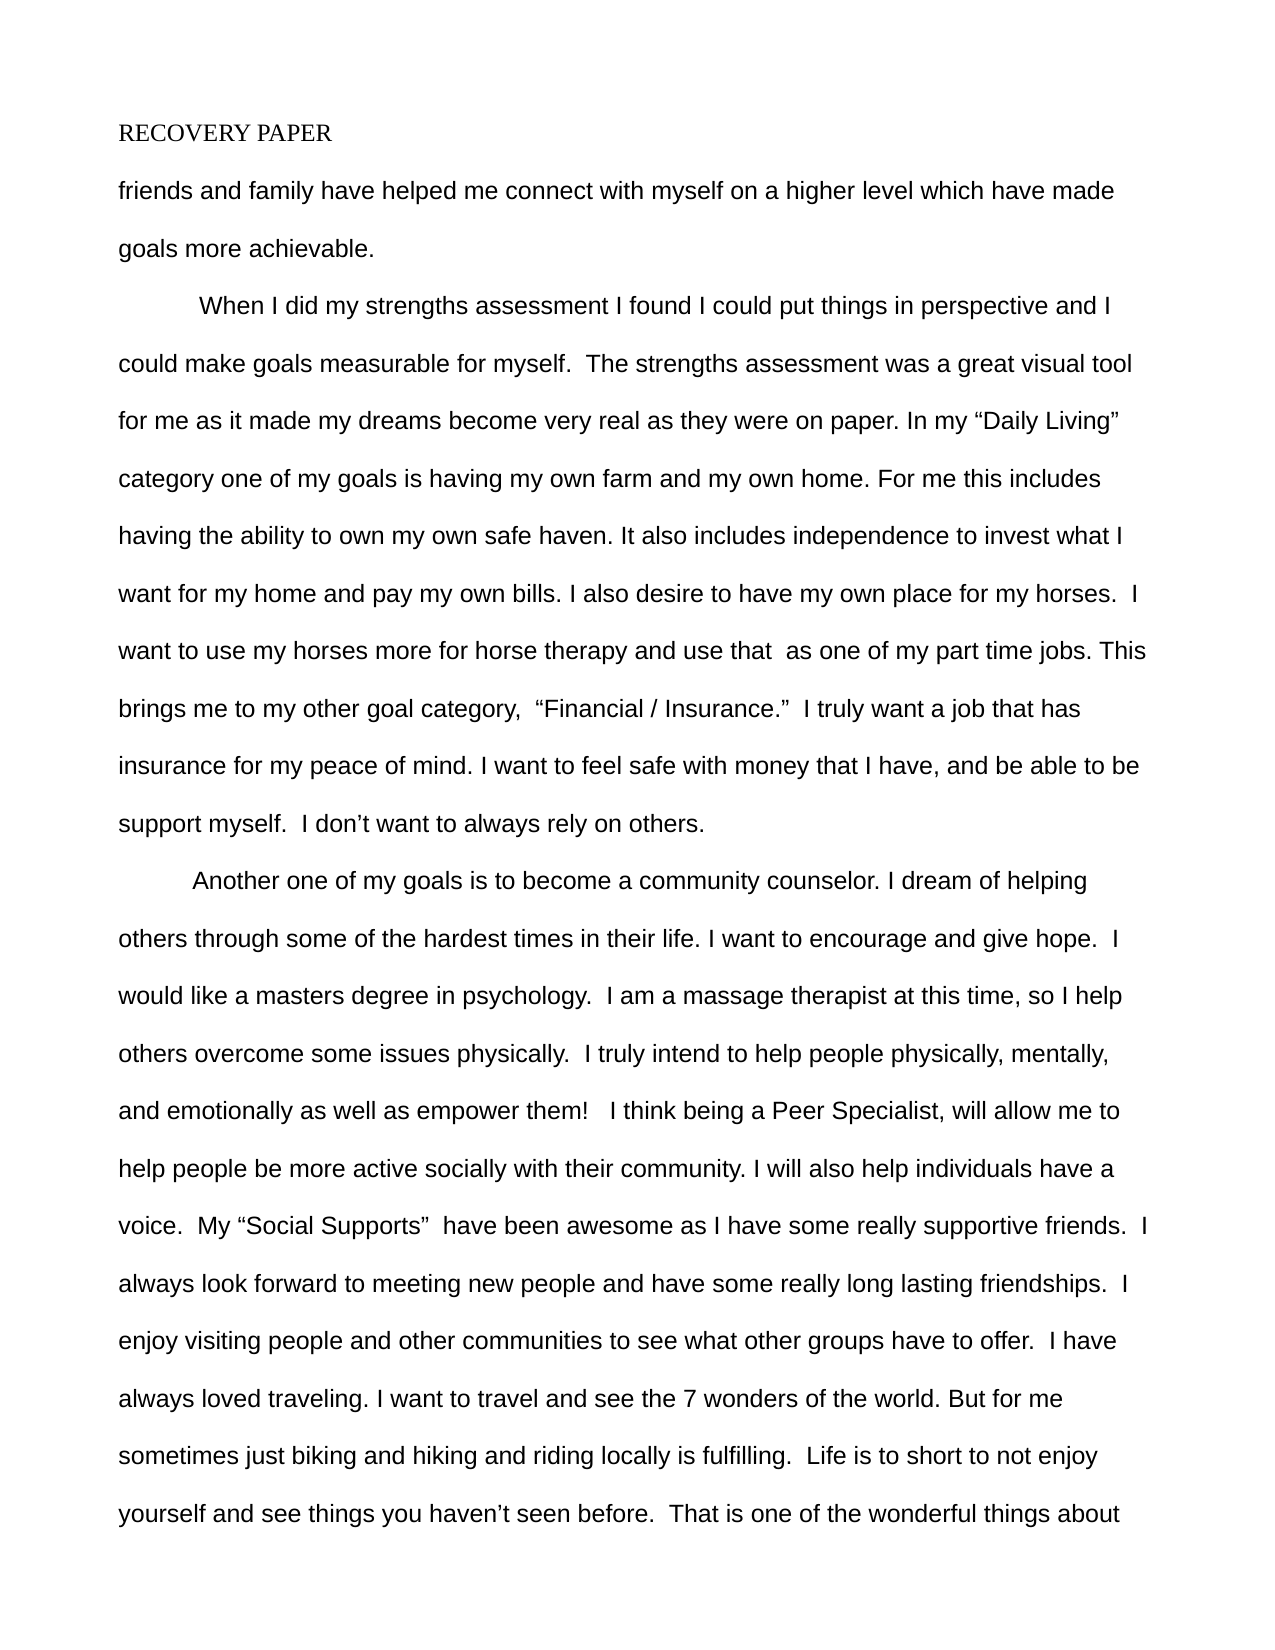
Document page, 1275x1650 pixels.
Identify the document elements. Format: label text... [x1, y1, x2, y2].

text Another one of my goals is to become a community counselor. I dream of helping others through some of the hardest times in their life. I want to encourage and give hope. I would like a masters degree in psychology. I am a massage therapist at this time, so I help others overcome some issues physically. I truly intend to help people physically, mentally, and emotionally as well as empower them! I think being a Peer Specialist, will allow me to help people be more active socially with their community. I will also help individuals have a voice. My “Social Supports” have been awesome as I have some really supportive friends. I always look forward to meeting new people and have some really long lasting friendships. I enjoy visiting people and other communities to see what other groups have to offer. I have always loved traveling. I want to travel and see the 7 wonders of the world. But for me sometimes just biking and hiking and riding locally is fulfilling. Life is to short to not enjoy yourself and see things you haven’t seen before. That is one of the wonderful things about [118, 866, 1157, 1528]
text When I did my strengths assessment I found I could put things in perspective and I could make goals measurable for myself. The strengths assessment was a great visual tool for me as it made my dreams become very real as they were on paper. In my “Daily Living” category one of my goals is having my own farm and my own home. For me this includes having the ability to own my own safe haven. It also includes independence to invest what I want for my home and pay my own bills. I also desire to have my own place for my horses. I want to use my horses more for horse therapy and use that as one of my part time jobs. This brings me to my other goal category, “Financial / Insurance.” I truly want a job that has insurance for my peace of mind. I want to feel safe with money that I have, and be able to be support myself. I don’t want to always rely on others. [118, 291, 1157, 838]
text friends and family have helped me connect with myself on a higher level which have made goals more achievable. [118, 176, 1157, 263]
